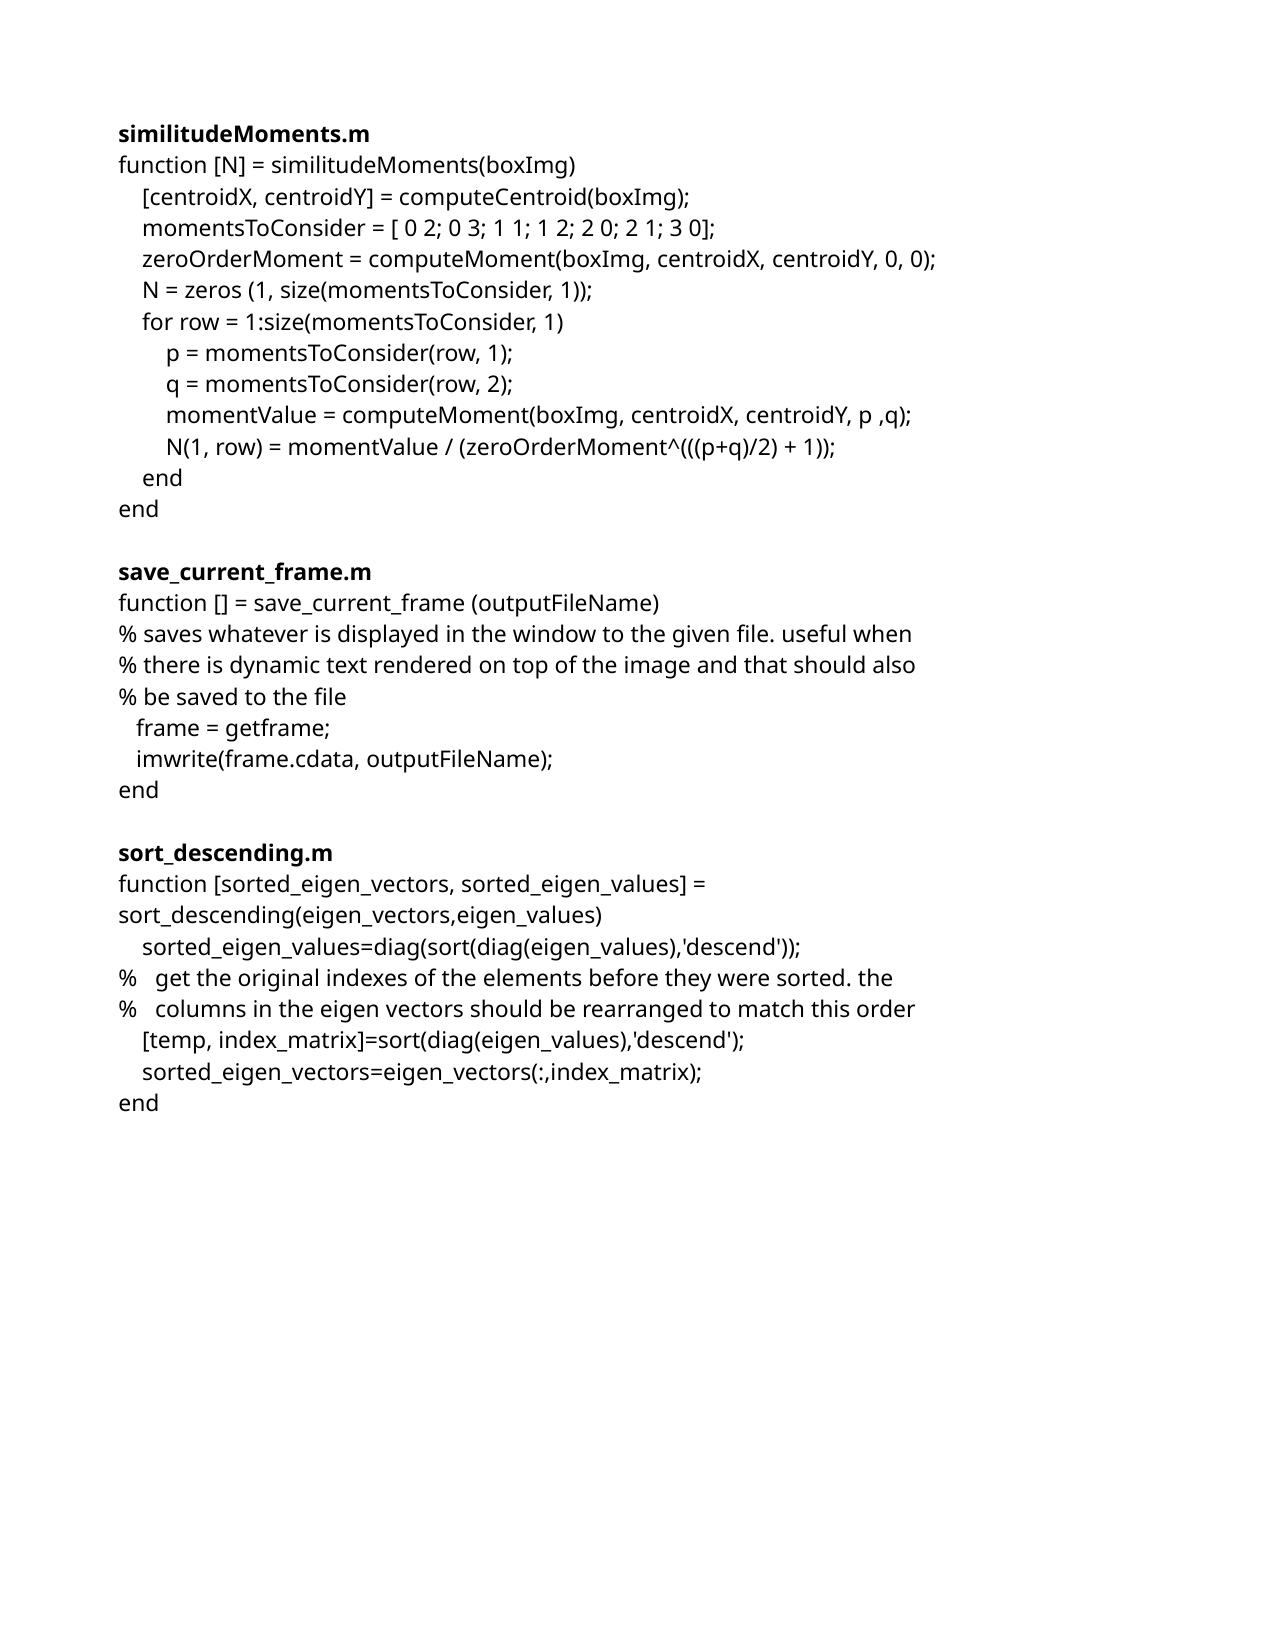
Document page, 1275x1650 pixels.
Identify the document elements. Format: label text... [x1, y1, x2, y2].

text end [118, 493, 1157, 524]
text sorted_eigen_vectors=eigen_vectors(:,index_matrix); [118, 1056, 1157, 1087]
text end [118, 1087, 1157, 1118]
text similitudeMoments.m [118, 118, 1157, 149]
text p = momentsToConsider(row, 1); [118, 337, 1157, 368]
text end [118, 774, 1157, 806]
text N = zeros (1, size(momentsToConsider, 1)); [118, 274, 1157, 306]
text % there is dynamic text rendered on top of the image and that should also [118, 649, 1157, 681]
text % saves whatever is displayed in the window to the given file. useful when [118, 618, 1157, 649]
text % be saved to the file [118, 681, 1157, 712]
text end [118, 462, 1157, 493]
text imwrite(frame.cdata, outputFileName); [118, 743, 1157, 774]
text sort_descending.m [118, 837, 1157, 868]
text % columns in the eigen vectors should be rearranged to match this order [118, 993, 1157, 1024]
text frame = getframe; [118, 712, 1157, 743]
text % get the original indexes of the elements before they were sorted. the [118, 962, 1157, 993]
text q = momentsToConsider(row, 2); [118, 368, 1157, 399]
text [temp, index_matrix]=sort(diag(eigen_values),'descend'); [118, 1024, 1157, 1056]
text momentValue = computeMoment(boxImg, centroidX, centroidY, p ,q); [118, 399, 1157, 431]
text for row = 1:size(momentsToConsider, 1) [118, 306, 1157, 337]
text sorted_eigen_values=diag(sort(diag(eigen_values),'descend')); [118, 931, 1157, 962]
text zeroOrderMoment = computeMoment(boxImg, centroidX, centroidY, 0, 0); [118, 243, 1157, 274]
text function [sorted_eigen_vectors, sorted_eigen_values] = sort_descending(eigen_vectors,eigen_values) [118, 868, 1157, 931]
text N(1, row) = momentValue / (zeroOrderMoment^(((p+q)/2) + 1)); [118, 431, 1157, 462]
text function [N] = similitudeMoments(boxImg) [118, 149, 1157, 181]
text momentsToConsider = [ 0 2; 0 3; 1 1; 1 2; 2 0; 2 1; 3 0]; [118, 212, 1157, 243]
text [centroidX, centroidY] = computeCentroid(boxImg); [118, 181, 1157, 212]
text function [] = save_current_frame (outputFileName) [118, 587, 1157, 618]
text save_current_frame.m [118, 556, 1157, 587]
